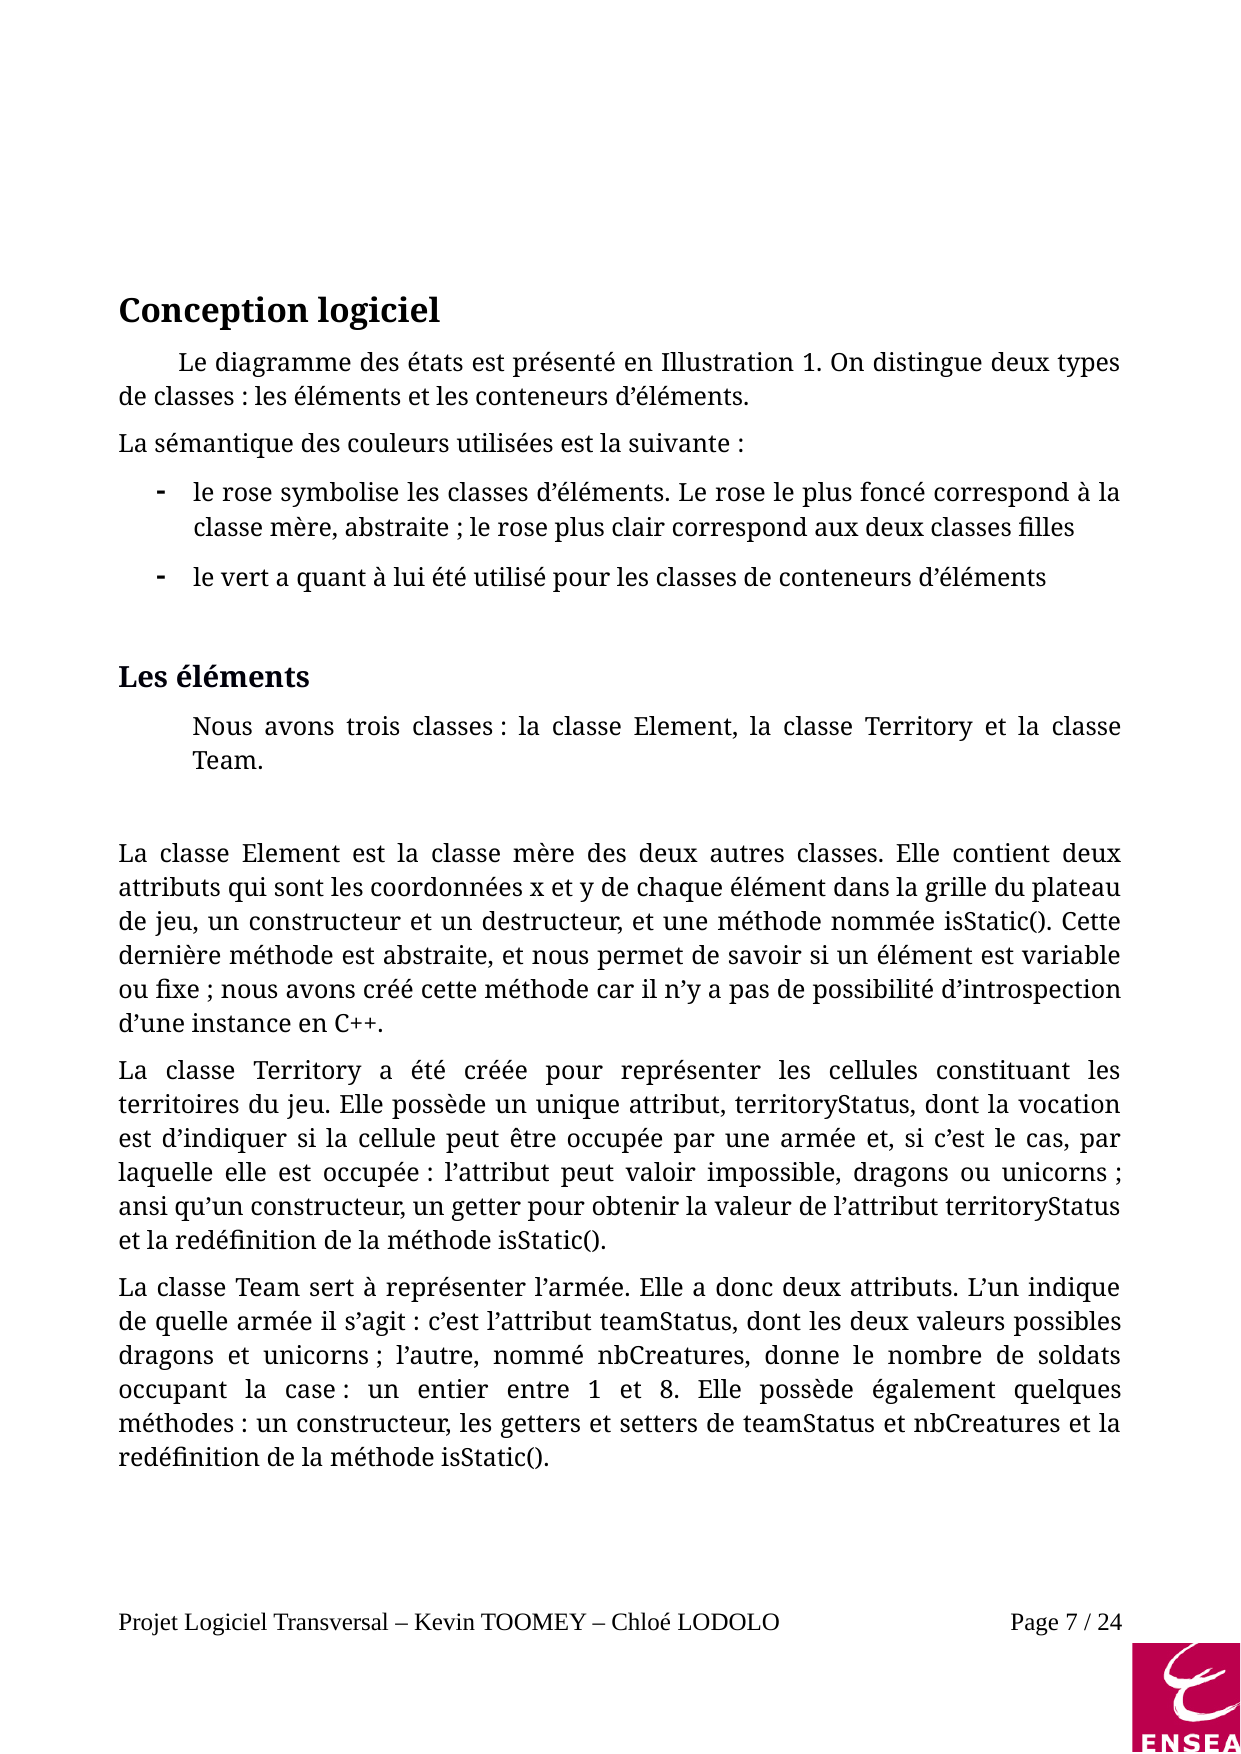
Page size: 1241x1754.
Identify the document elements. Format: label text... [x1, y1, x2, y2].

text La sémantique des couleurs utilisées est la suivante : [118, 425, 1122, 459]
subtitle Conception logiciel [118, 287, 1122, 332]
text Le diagramme des états est présenté en Illustration 1. On distingue deux types de classes : les éléments et les conteneurs d’éléments. [118, 344, 1122, 413]
subtitle Les éléments [118, 656, 1122, 696]
text La classe Team sert à représenter l’armée. Elle a donc deux attributs. L’un indique de quelle armée il s’agit : c’est l’attribut teamStatus, dont les deux valeurs possibles dragons et unicorns ; l’autre, nommé nbCreatures, donne le nombre de soldats occupant la case : un entier entre 1 et 8. Elle possède également quelques méthodes : un constructeur, les getters et setters de teamStatus et nbCreatures et la redéfinition de la méthode isStatic(). [118, 1269, 1122, 1474]
picture [1132, 1643, 1241, 1752]
text Nous avons trois classes : la classe Element, la classe Territory et la classe Team. [192, 708, 1122, 776]
list le vert a quant à lui été utilisé pour les classes de conteneurs d’éléments [156, 557, 1122, 595]
text La classe Territory a été créée pour représenter les cellules constituant les territoires du jeu. Elle possède un unique attribut, territoryStatus, dont la vocation est d’indiquer si la cellule peut être occupée par une armée et, si c’est le cas, par laquelle elle est occupée : l’attribut peut valoir impossible, dragons ou unicorns ; ansi qu’un constructeur, un getter pour obtenir la valeur de l’attribut territoryStatus et la redéfinition de la méthode isStatic(). [118, 1052, 1122, 1257]
list le rose symbolise les classes d’éléments. Le rose le plus foncé correspond à la classe mère, abstraite ; le rose plus clair correspond aux deux classes filles [156, 472, 1122, 544]
text La classe Element est la classe mère des deux autres classes. Elle contient deux attributs qui sont les coordonnées x et y de chaque élément dans la grille du plateau de jeu, un constructeur et un destructeur, et une méthode nommée isStatic(). Cette dernière méthode est abstraite, et nous permet de savoir si un élément est variable ou fixe ; nous avons créé cette méthode car il n’y a pas de possibilité d’introspection d’une instance en C++. [118, 836, 1122, 1040]
